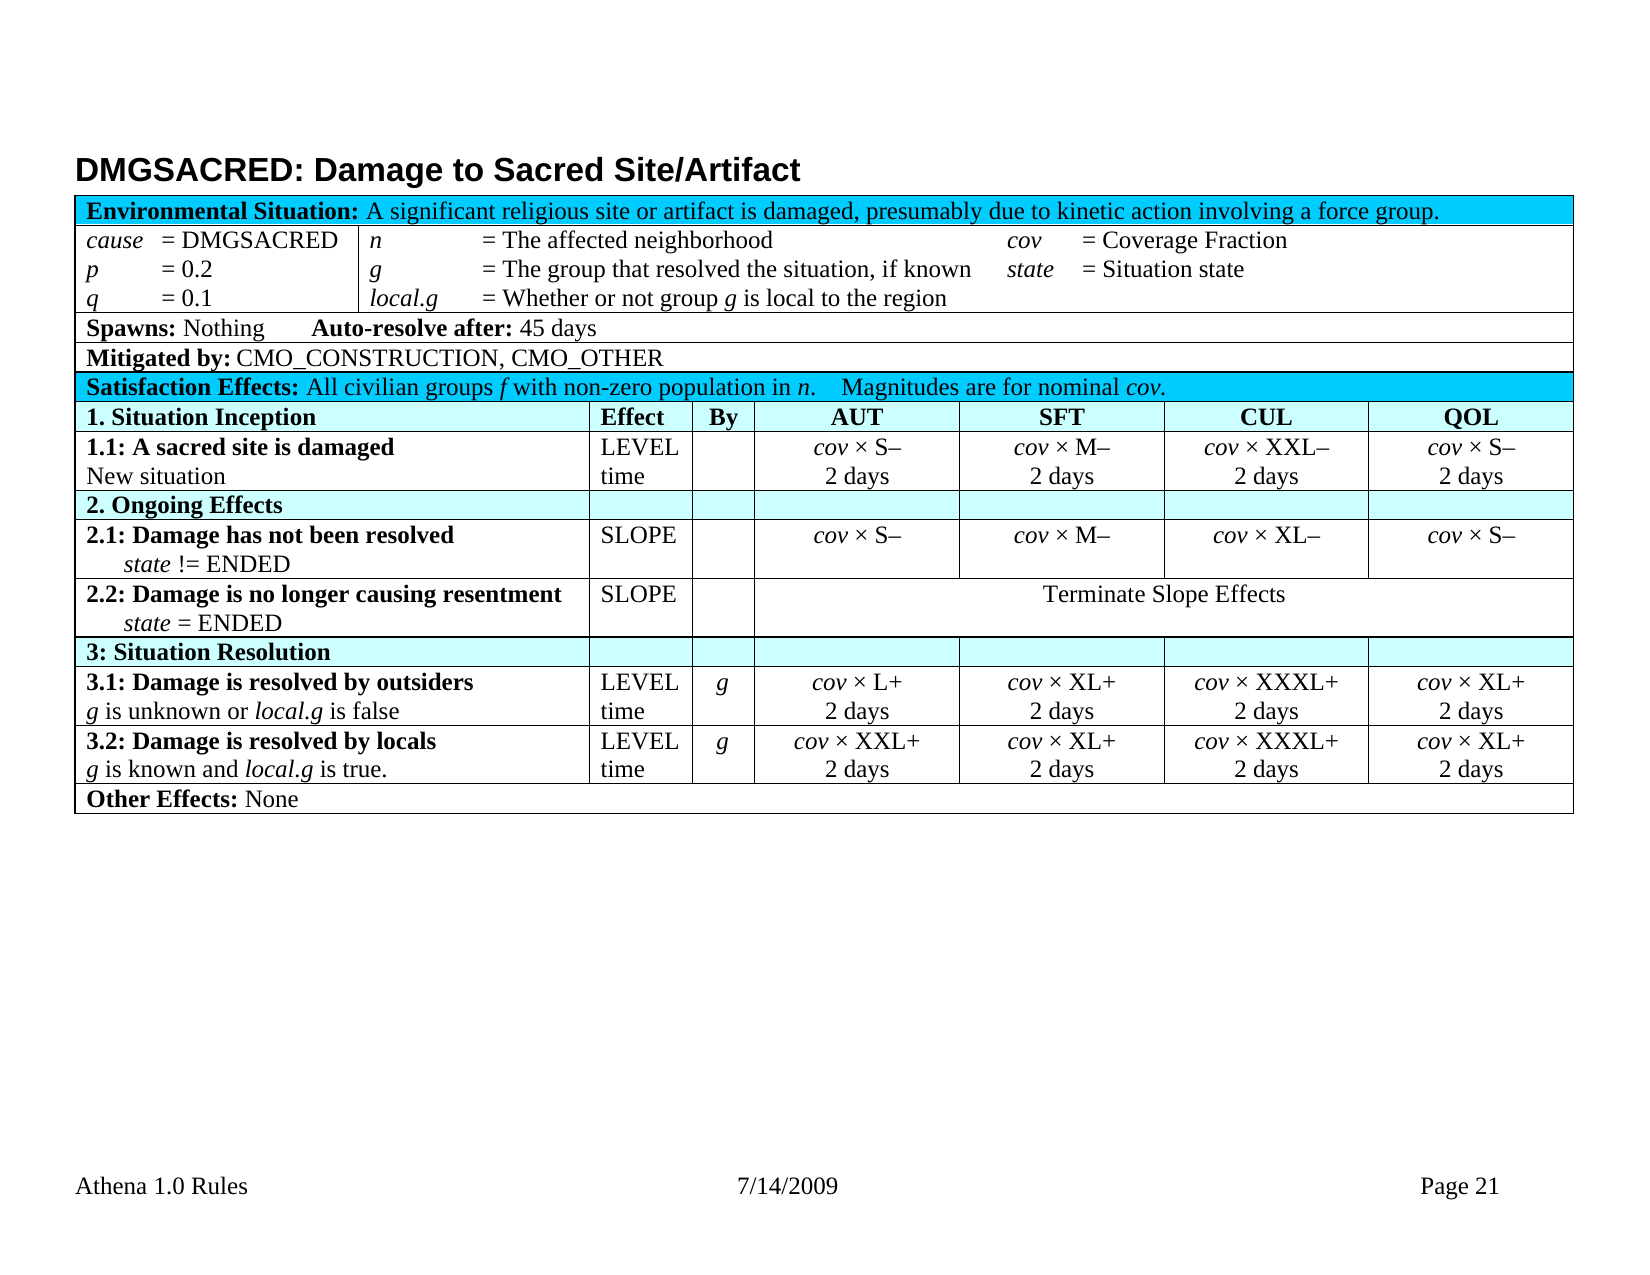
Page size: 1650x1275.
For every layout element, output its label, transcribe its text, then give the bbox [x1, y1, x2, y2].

table_cell cov × S– 2 days [1369, 432, 1573, 489]
table_cell Satisfaction Effects: All civilian groups f with non-zero population in n. Magnitudes are for nominal cov. [76, 373, 1573, 401]
table_cell 3: Situation Resolution [76, 638, 589, 666]
table_cell Effect [590, 402, 692, 431]
table_cell QOL [1369, 402, 1573, 431]
table_cell cov × XL+ 2 days [1369, 726, 1573, 783]
table_cell [1165, 491, 1368, 519]
table_cell cov × XXXL+ 2 days [1165, 667, 1368, 725]
text DMGSACRED: Damage to Sacred Site/Artifact [75, 150, 1575, 188]
table_cell SFT [960, 402, 1164, 431]
table_cell LEVEL time [590, 726, 692, 783]
table_cell cov × M– 2 days [960, 432, 1164, 489]
table_cell [590, 638, 692, 666]
table_cell cov × S– [1369, 520, 1573, 578]
table_cell LEVEL time [590, 667, 692, 725]
table_cell [755, 638, 959, 666]
table_cell g [693, 726, 754, 783]
table_cell cov × XXL– 2 days [1165, 432, 1368, 489]
table_cell n = The affected neighborhood cov = Coverage Fraction g = The group that resolved the situation, if known state = Situation state local.g = Whether or not group g is local to the region [359, 226, 1573, 312]
table_cell LEVEL time [590, 432, 692, 489]
table_cell [693, 491, 754, 519]
table_cell cov × S– 2 days [755, 432, 959, 489]
table_cell [1369, 638, 1573, 666]
table_cell [693, 432, 754, 489]
table_cell [960, 491, 1164, 519]
table_cell cov × L+ 2 days [755, 667, 959, 725]
table_cell [693, 579, 754, 636]
table_cell Spawns: Nothing Auto-resolve after: 45 days [76, 313, 1573, 342]
table_cell [755, 491, 959, 519]
table_cell AUT [755, 402, 959, 431]
table_cell By [693, 402, 754, 431]
table_cell cov × XL+ 2 days [960, 667, 1164, 725]
table_cell Mitigated by: CMO_CONSTRUCTION, CMO_OTHER [76, 343, 1573, 371]
table_cell cov × XXXL+ 2 days [1165, 726, 1368, 783]
table_cell 1.1: A sacred site is damaged New situation [76, 432, 589, 489]
table_cell [960, 638, 1164, 666]
table_cell [590, 491, 692, 519]
table_cell 2.2: Damage is no longer causing resentment state = ENDED [76, 579, 589, 636]
table_cell cov × XL+ 2 days [960, 726, 1164, 783]
table_cell cov × M– [960, 520, 1164, 578]
table_cell 3.1: Damage is resolved by outsiders g is unknown or local.g is false [76, 667, 589, 725]
table_cell 3.2: Damage is resolved by locals g is known and local.g is true. [76, 726, 589, 783]
table_cell [1369, 491, 1573, 519]
table_cell [1165, 638, 1368, 666]
table_cell Terminate Slope Effects [755, 579, 1573, 636]
table_cell [693, 638, 754, 666]
table_cell cov × S– [755, 520, 959, 578]
table_cell 2. Ongoing Effects [76, 491, 589, 519]
table_cell SLOPE [590, 579, 692, 636]
table_cell SLOPE [590, 520, 692, 578]
table_cell CUL [1165, 402, 1368, 431]
table_cell cause = DMGSACRED p = 0.2 q = 0.1 [76, 226, 358, 312]
table_cell cov × XL– [1165, 520, 1368, 578]
table_cell g [693, 667, 754, 725]
table_cell Other Effects: None [76, 784, 1573, 813]
table_cell cov × XL+ 2 days [1369, 667, 1573, 725]
table_cell 1. Situation Inception [76, 402, 589, 431]
table_cell 2.1: Damage has not been resolved state != ENDED [76, 520, 589, 578]
table_header Environmental Situation: A significant religious site or artifact is damaged, presumably due to kinetic action involving a force group. [76, 196, 1573, 224]
table_cell [693, 520, 754, 578]
table_cell cov × XXL+ 2 days [755, 726, 959, 783]
